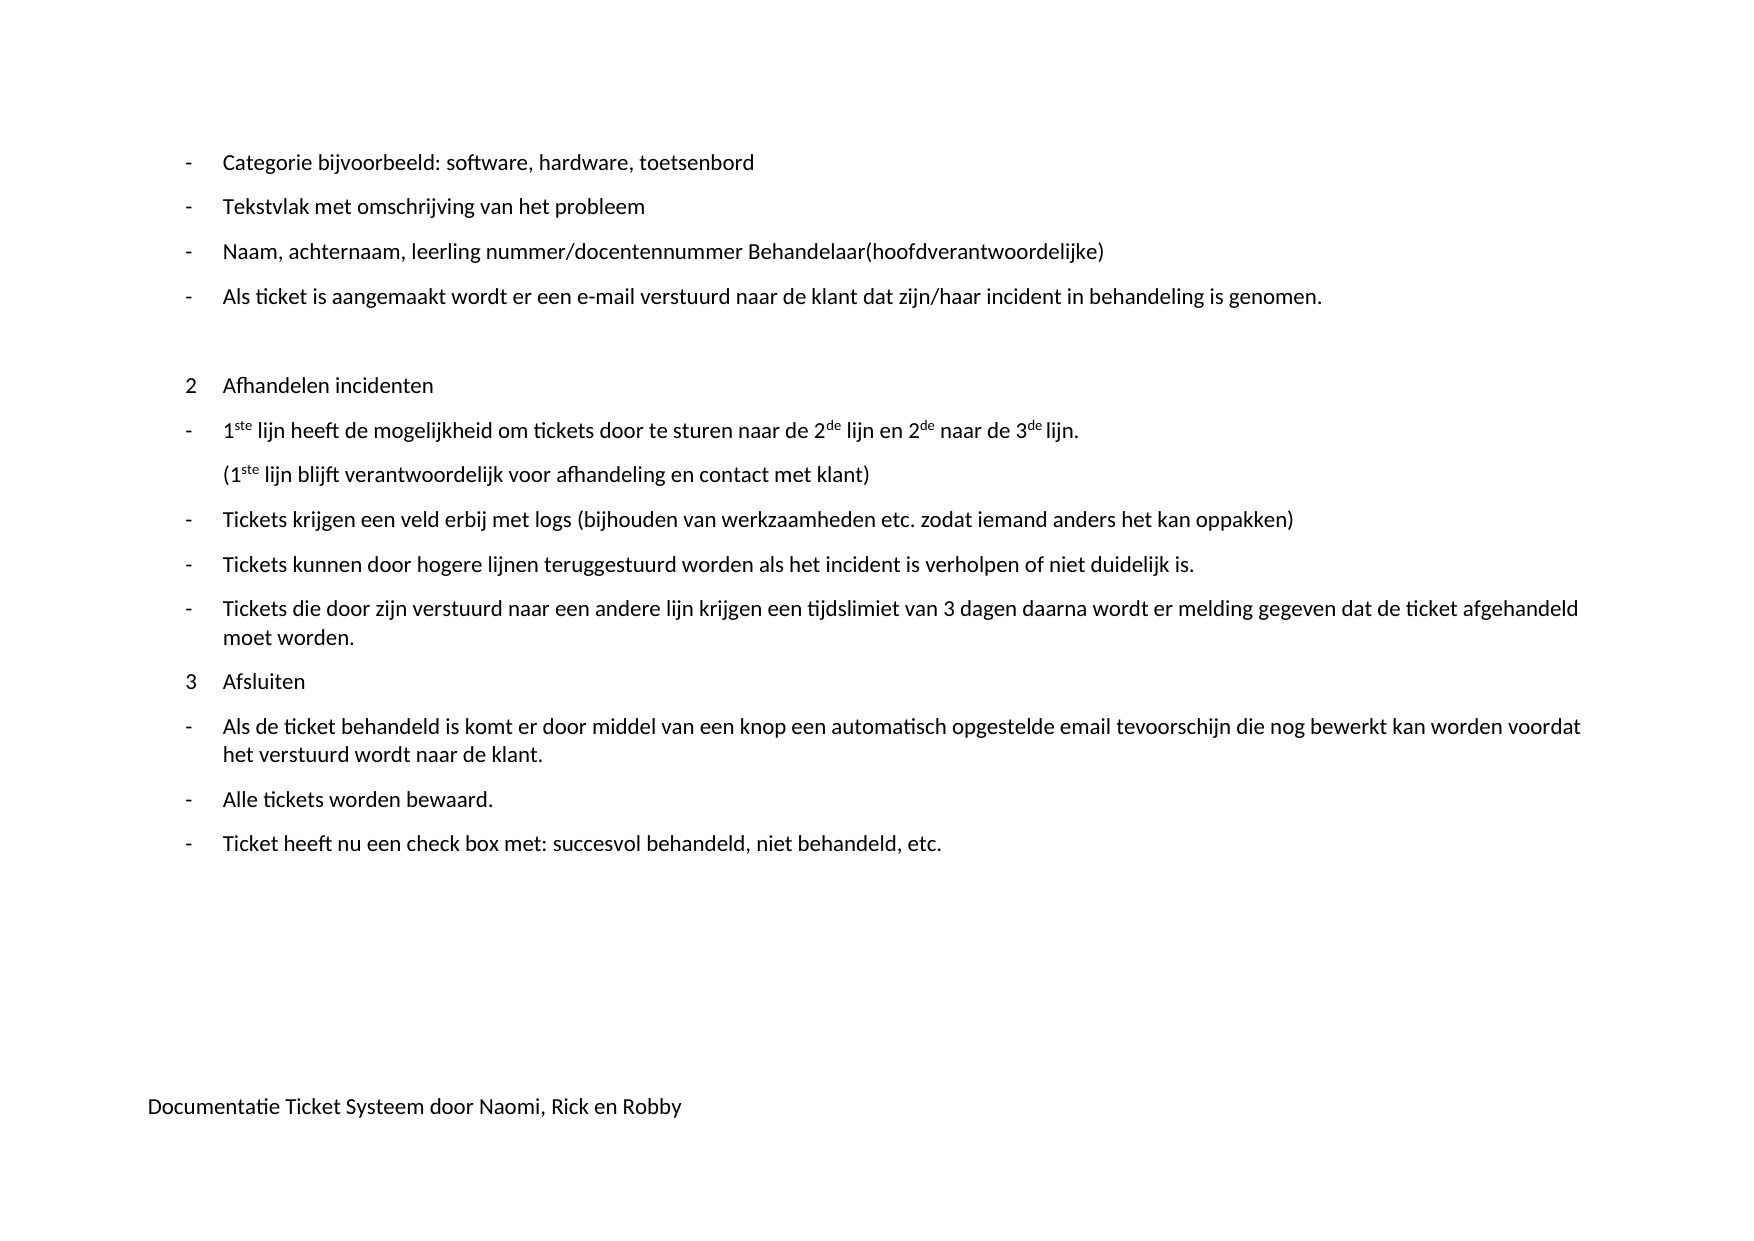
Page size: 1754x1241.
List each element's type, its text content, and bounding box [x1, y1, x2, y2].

list Categorie bijvoorbeeld: software, hardware, toetsenbord [185, 148, 1606, 176]
list Naam, achternaam, leerling nummer/docentennummer Behandelaar(hoofdverantwoordelijke) [185, 237, 1606, 265]
list Als de ticket behandeld is komt er door middel van een knop een automatisch opgestelde email tevoorschijn die nog bewerkt kan worden voordat het verstuurd wordt naar de klant. [185, 712, 1606, 768]
list 1ste lijn heeft de mogelijkheid om tickets door te sturen naar de 2de lijn en 2de naar de 3de lijn. [185, 416, 1606, 444]
list Tickets kunnen door hogere lijnen teruggestuurd worden als het incident is verholpen of niet duidelijk is. [185, 550, 1606, 578]
list Afhandelen incidenten [185, 371, 1606, 399]
list Afsluiten [185, 667, 1606, 695]
list Alle tickets worden bewaard. [185, 785, 1606, 813]
list Tekstvlak met omschrijving van het probleem [185, 192, 1606, 220]
list Tickets die door zijn verstuurd naar een andere lijn krijgen een tijdslimiet van 3 dagen daarna wordt er melding gegeven dat de ticket afgehandeld moet worden. [185, 594, 1606, 651]
text (1ste lijn blijft verantwoordelijk voor afhandeling en contact met klant) [223, 461, 1606, 488]
list Tickets krijgen een veld erbij met logs (bijhouden van werkzaamheden etc. zodat iemand anders het kan oppakken) [185, 505, 1606, 533]
list Ticket heeft nu een check box met: succesvol behandeld, niet behandeld, etc. [185, 829, 1606, 857]
list Als ticket is aangemaakt wordt er een e-mail verstuurd naar de klant dat zijn/haar incident in behandeling is genomen. [185, 282, 1606, 310]
